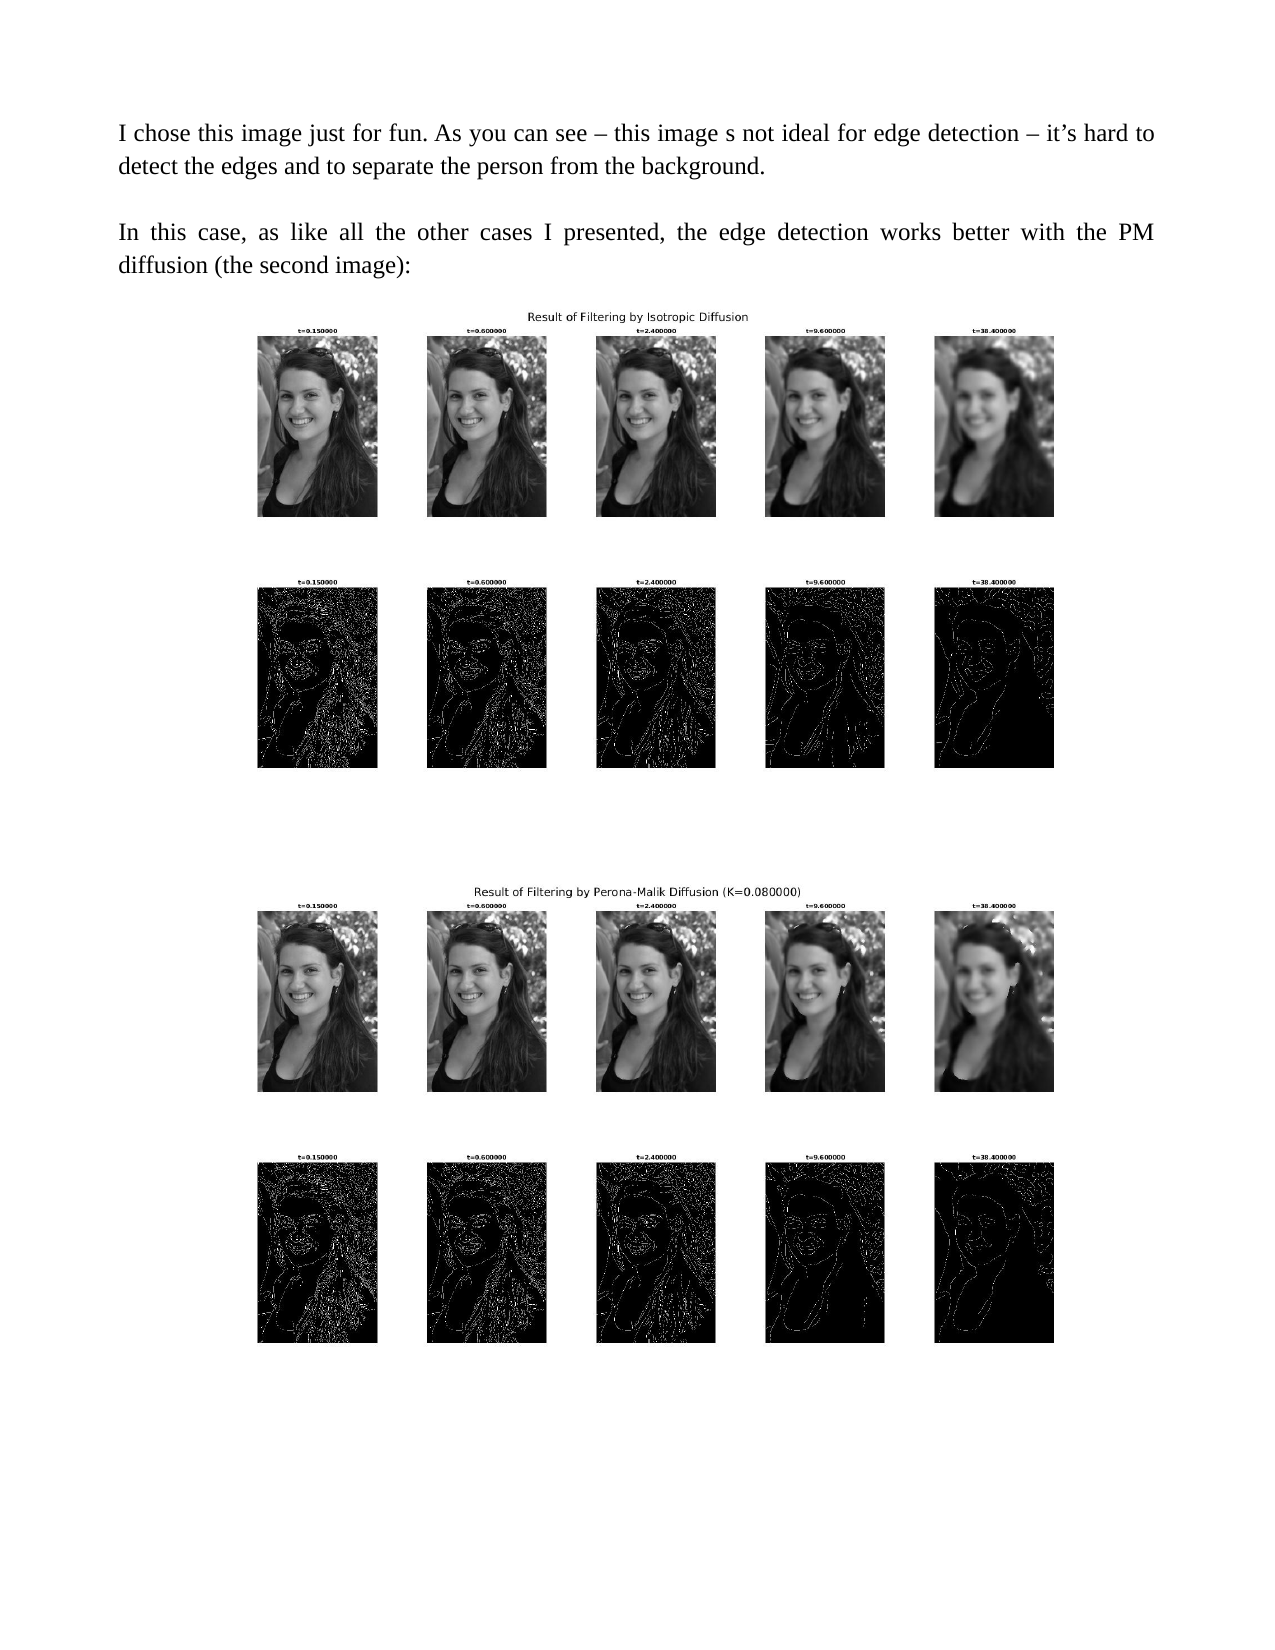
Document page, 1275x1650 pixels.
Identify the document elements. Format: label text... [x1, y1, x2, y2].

list In this case, as like all the other cases I presented, the edge detection works better with the PM diffusion (the second image): [118, 217, 1157, 279]
picture [118, 287, 1157, 826]
list I chose this image just for fun. As you can see – this image s not ideal for edge detection – it’s hard to detect the edges and to separate the person from the background. [118, 118, 1157, 180]
picture [118, 862, 1157, 1401]
